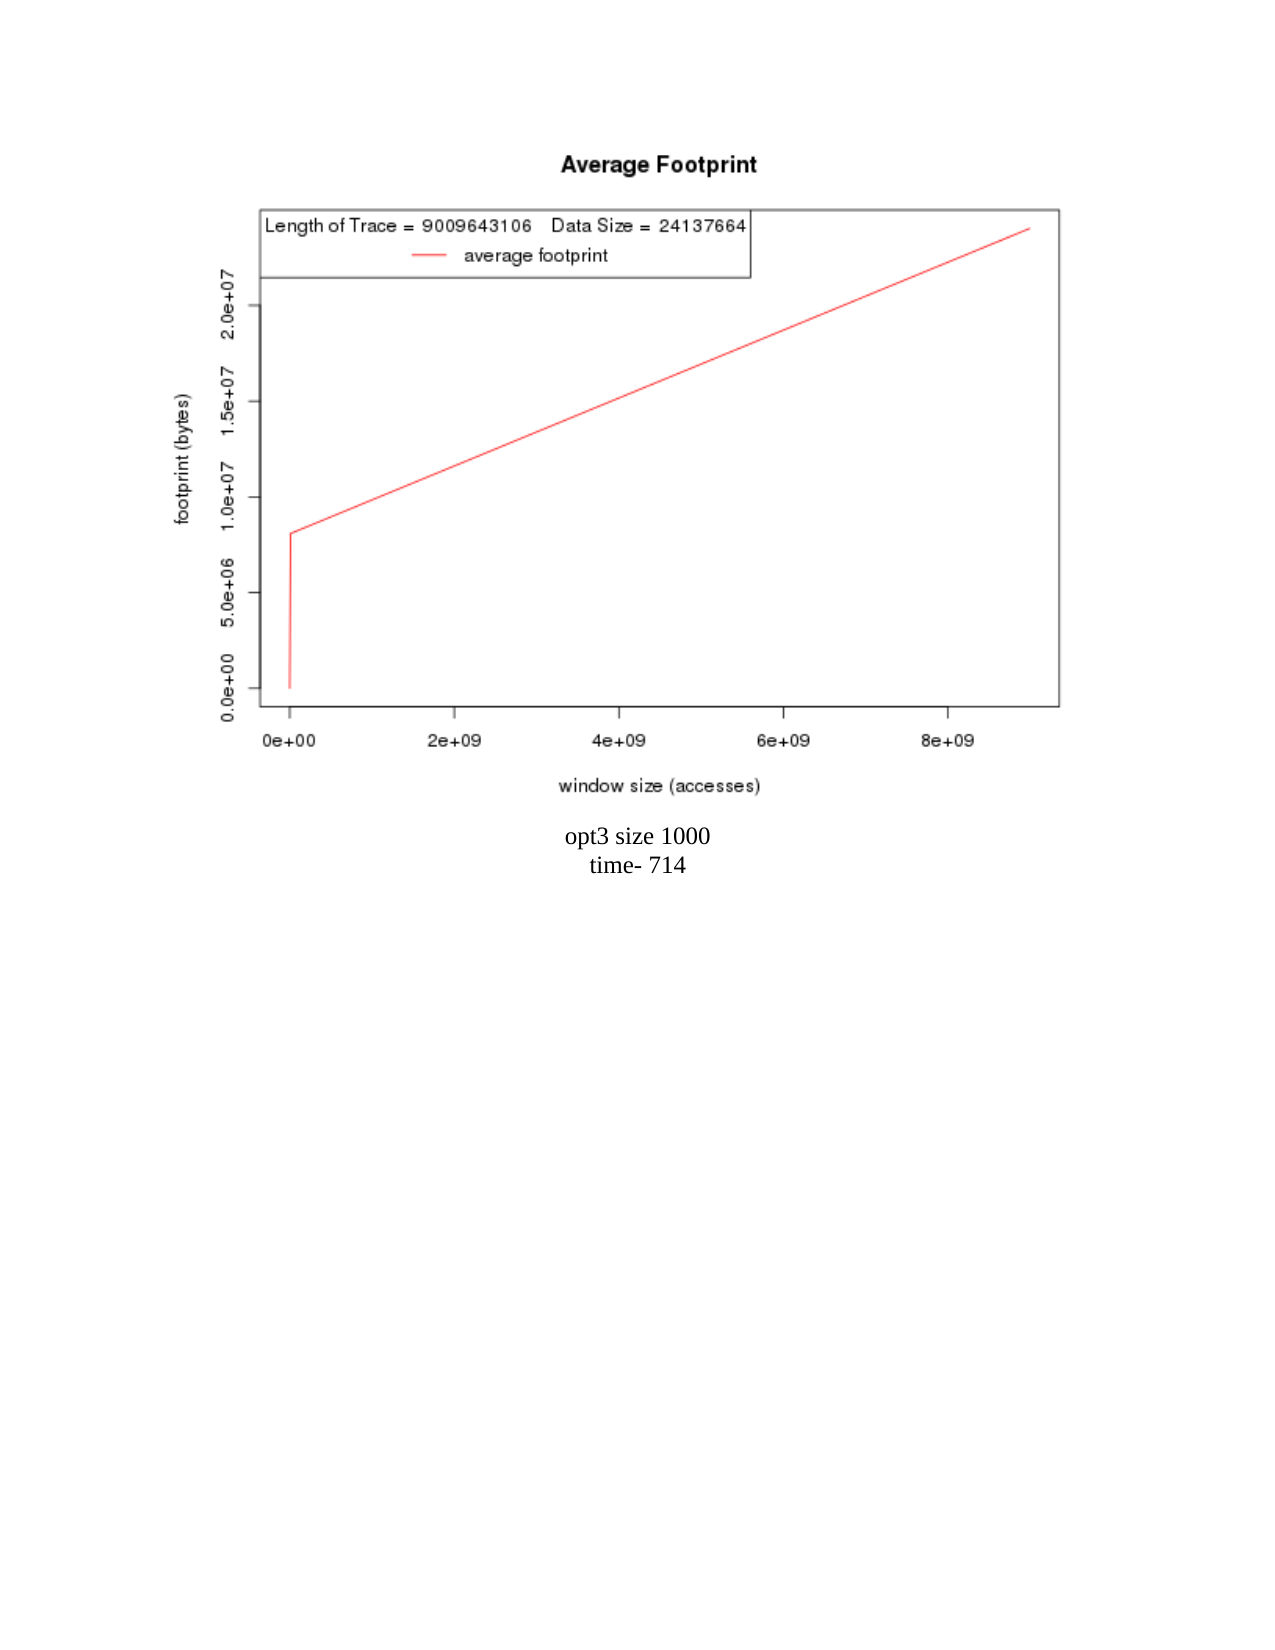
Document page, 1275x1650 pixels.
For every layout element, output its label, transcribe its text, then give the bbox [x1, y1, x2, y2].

picture [168, 118, 1107, 822]
text opt3 size 1000 [118, 118, 1157, 850]
text time- 714 [118, 850, 1157, 879]
